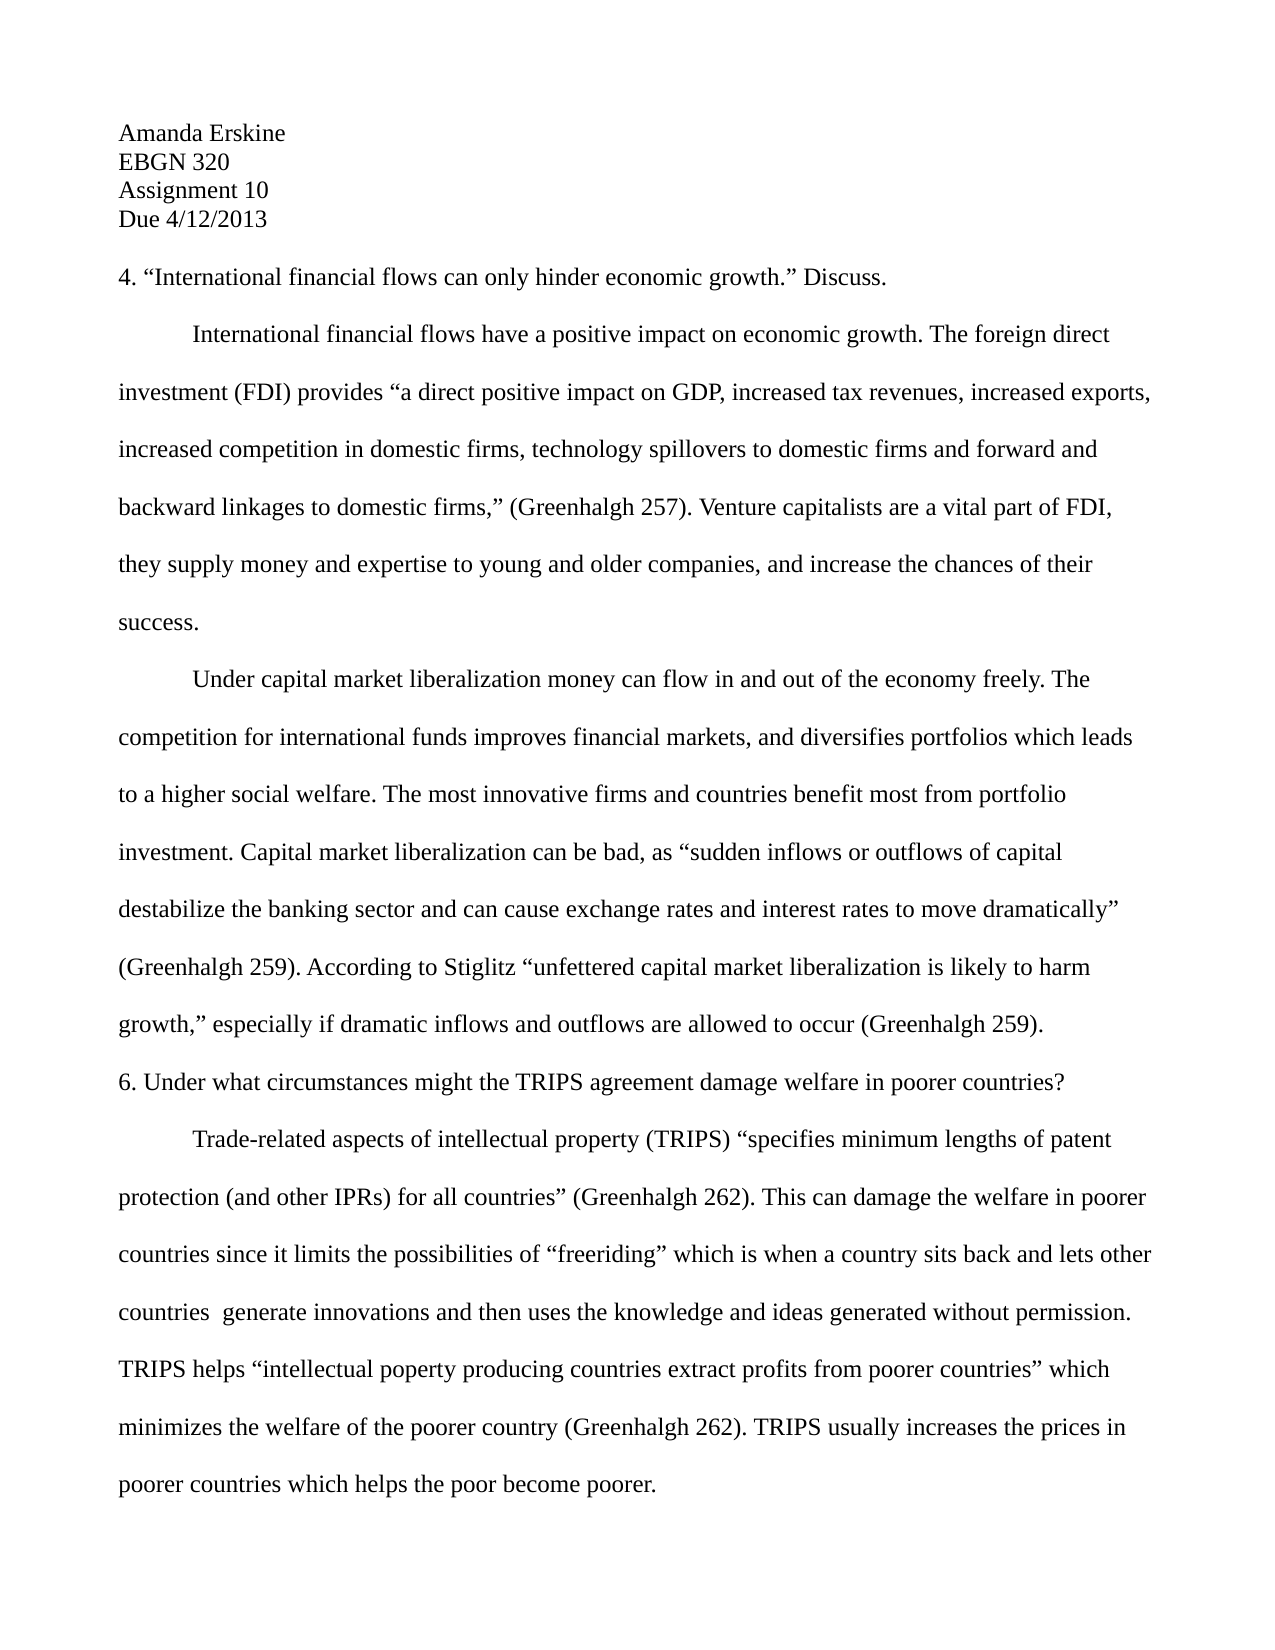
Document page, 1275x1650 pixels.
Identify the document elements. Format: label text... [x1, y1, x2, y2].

text 6. Under what circumstances might the TRIPS agreement damage welfare in poorer countries? [118, 1067, 1157, 1096]
text Amanda Erskine [118, 118, 1157, 147]
text Assignment 10 [118, 176, 1157, 204]
text Due 4/12/2013 [118, 204, 1157, 233]
text 4. “International financial flows can only hinder economic growth.” Discuss. [118, 262, 1157, 291]
text EBGN 320 [118, 147, 1157, 176]
text International financial flows have a positive impact on economic growth. The foreign direct investment (FDI) provides “a direct positive impact on GDP, increased tax revenues, increased exports, increased competition in domestic firms, technology spillovers to domestic firms and forward and backward linkages to domestic firms,” (Greenhalgh 257). Venture capitalists are a vital part of FDI, they supply money and expertise to young and older companies, and increase the chances of their success. [118, 319, 1157, 636]
text Under capital market liberalization money can flow in and out of the economy freely. The competition for international funds improves financial markets, and diversifies portfolios which leads to a higher social welfare. The most innovative firms and countries benefit most from portfolio investment. Capital market liberalization can be bad, as “sudden inflows or outflows of capital destabilize the banking sector and can cause exchange rates and interest rates to move dramatically” (Greenhalgh 259). According to Stiglitz “unfettered capital market liberalization is likely to harm growth,” especially if dramatic inflows and outflows are allowed to occur (Greenhalgh 259). [118, 664, 1157, 1038]
text Trade-related aspects of intellectual property (TRIPS) “specifies minimum lengths of patent protection (and other IPRs) for all countries” (Greenhalgh 262). This can damage the welfare in poorer countries since it limits the possibilities of “freeriding” which is when a country sits back and lets other countries generate innovations and then uses the knowledge and ideas generated without permission. TRIPS helps “intellectual poperty producing countries extract profits from poorer countries” which minimizes the welfare of the poorer country (Greenhalgh 262). TRIPS usually increases the prices in poorer countries which helps the poor become poorer. [118, 1124, 1157, 1498]
